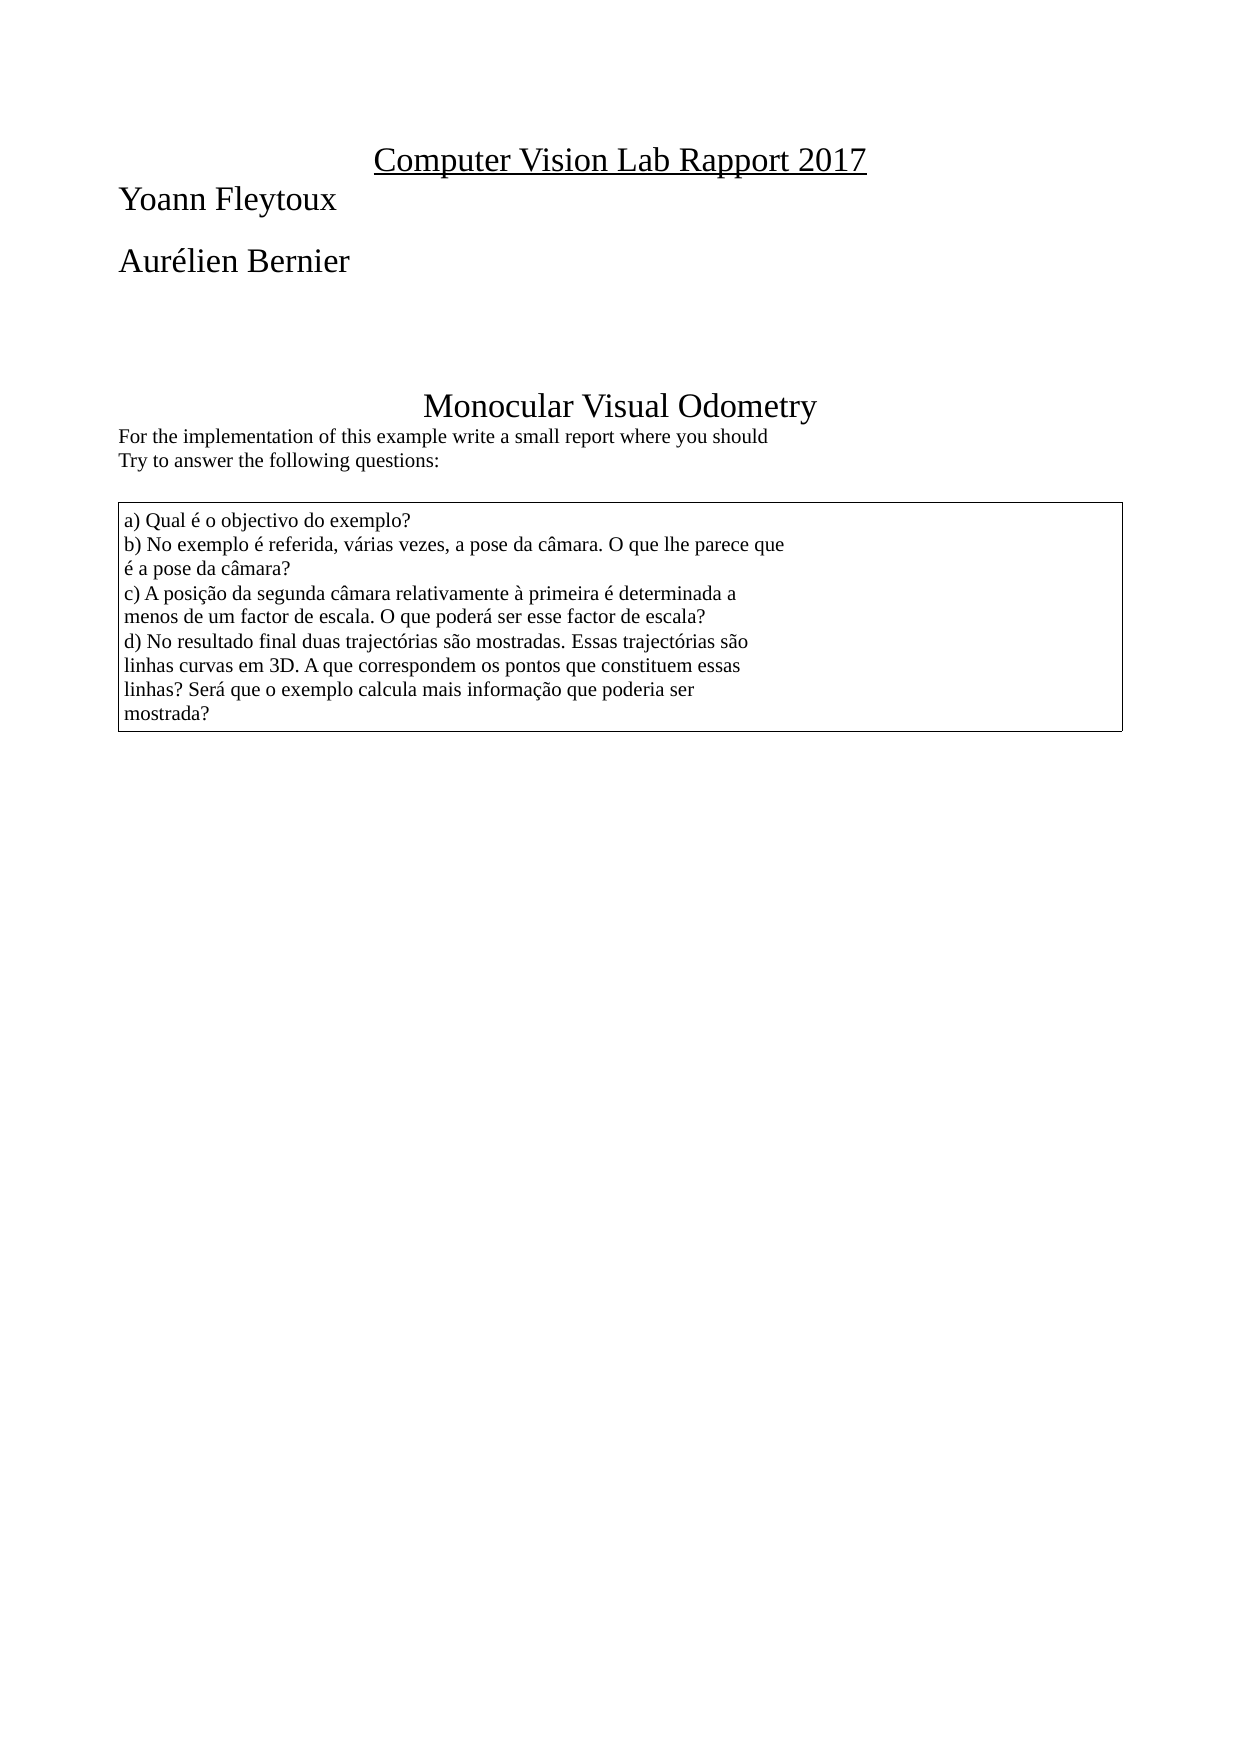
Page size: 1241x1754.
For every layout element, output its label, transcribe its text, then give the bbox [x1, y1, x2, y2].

text For the implementation of this example write a small report where you should [118, 424, 1122, 448]
text Aurélien Bernier [118, 240, 1122, 280]
subtitle Monocular Visual Odometry [118, 385, 1122, 424]
subtitle Computer Vision Lab Rapport 2017 [118, 139, 1122, 178]
text Yoann Fleytoux [118, 178, 1122, 218]
text Try to answer the following questions: [118, 448, 1122, 472]
table_header a) Qual é o objectivo do exemplo? b) No exemplo é referida, várias vezes, a pose da câmara. O que lhe parece que é a pose da câmara? c) A posição da segunda câmara relativamente à primeira é determinada a menos de um factor de escala. O que poderá ser esse factor de escala? d) No resultado final duas trajectórias são mostradas. Essas trajectórias são linhas curvas em 3D. A que correspondem os pontos que constituem essas linhas? Será que o exemplo calcula mais informação que poderia ser mostrada? [119, 503, 1122, 731]
